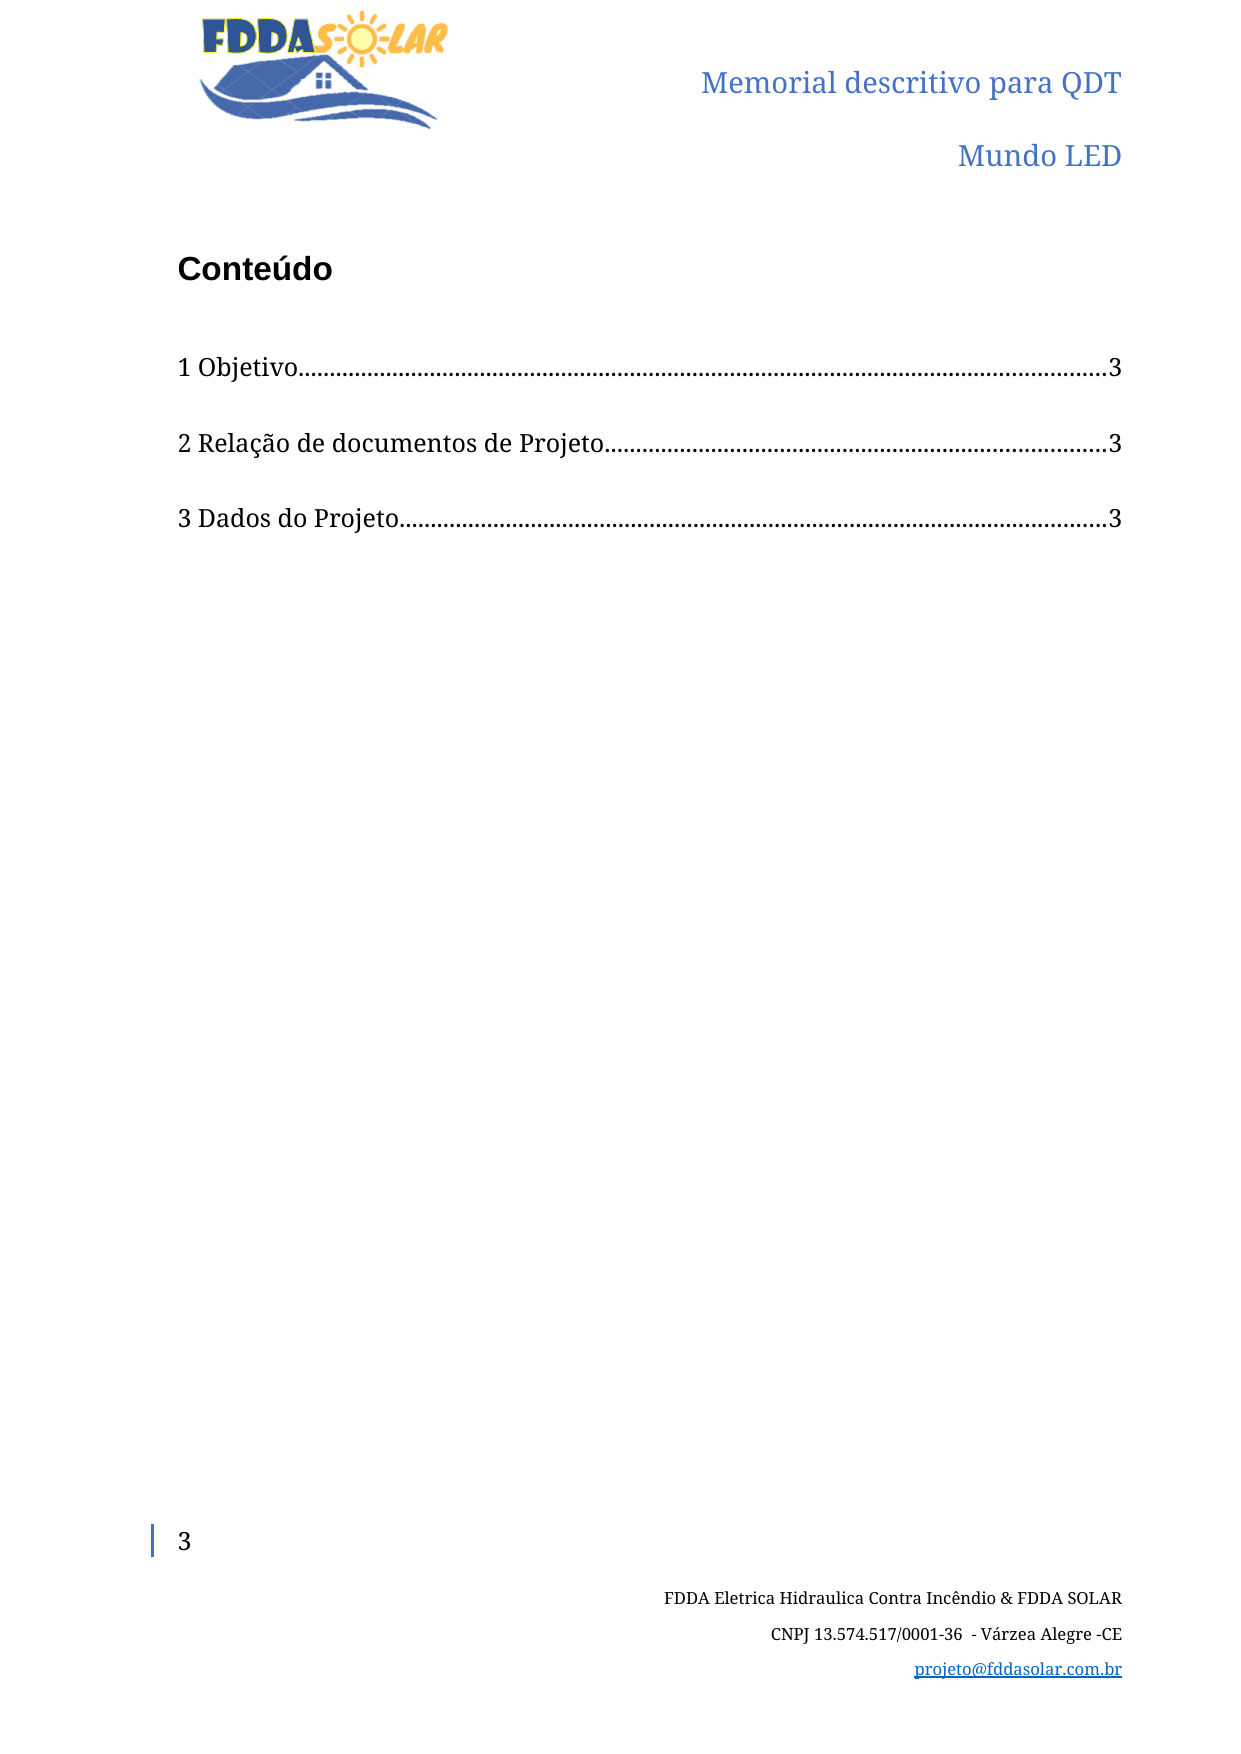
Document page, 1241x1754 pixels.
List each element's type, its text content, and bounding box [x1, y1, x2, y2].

text 3 Dados do Projeto 3 [177, 500, 1122, 536]
text 2 Relação de documentos de Projeto 3 [177, 424, 1122, 460]
picture [120, 4, 524, 136]
subtitle Conteúdo [177, 232, 1122, 304]
text 1 Objetivo 3 [177, 348, 1122, 384]
